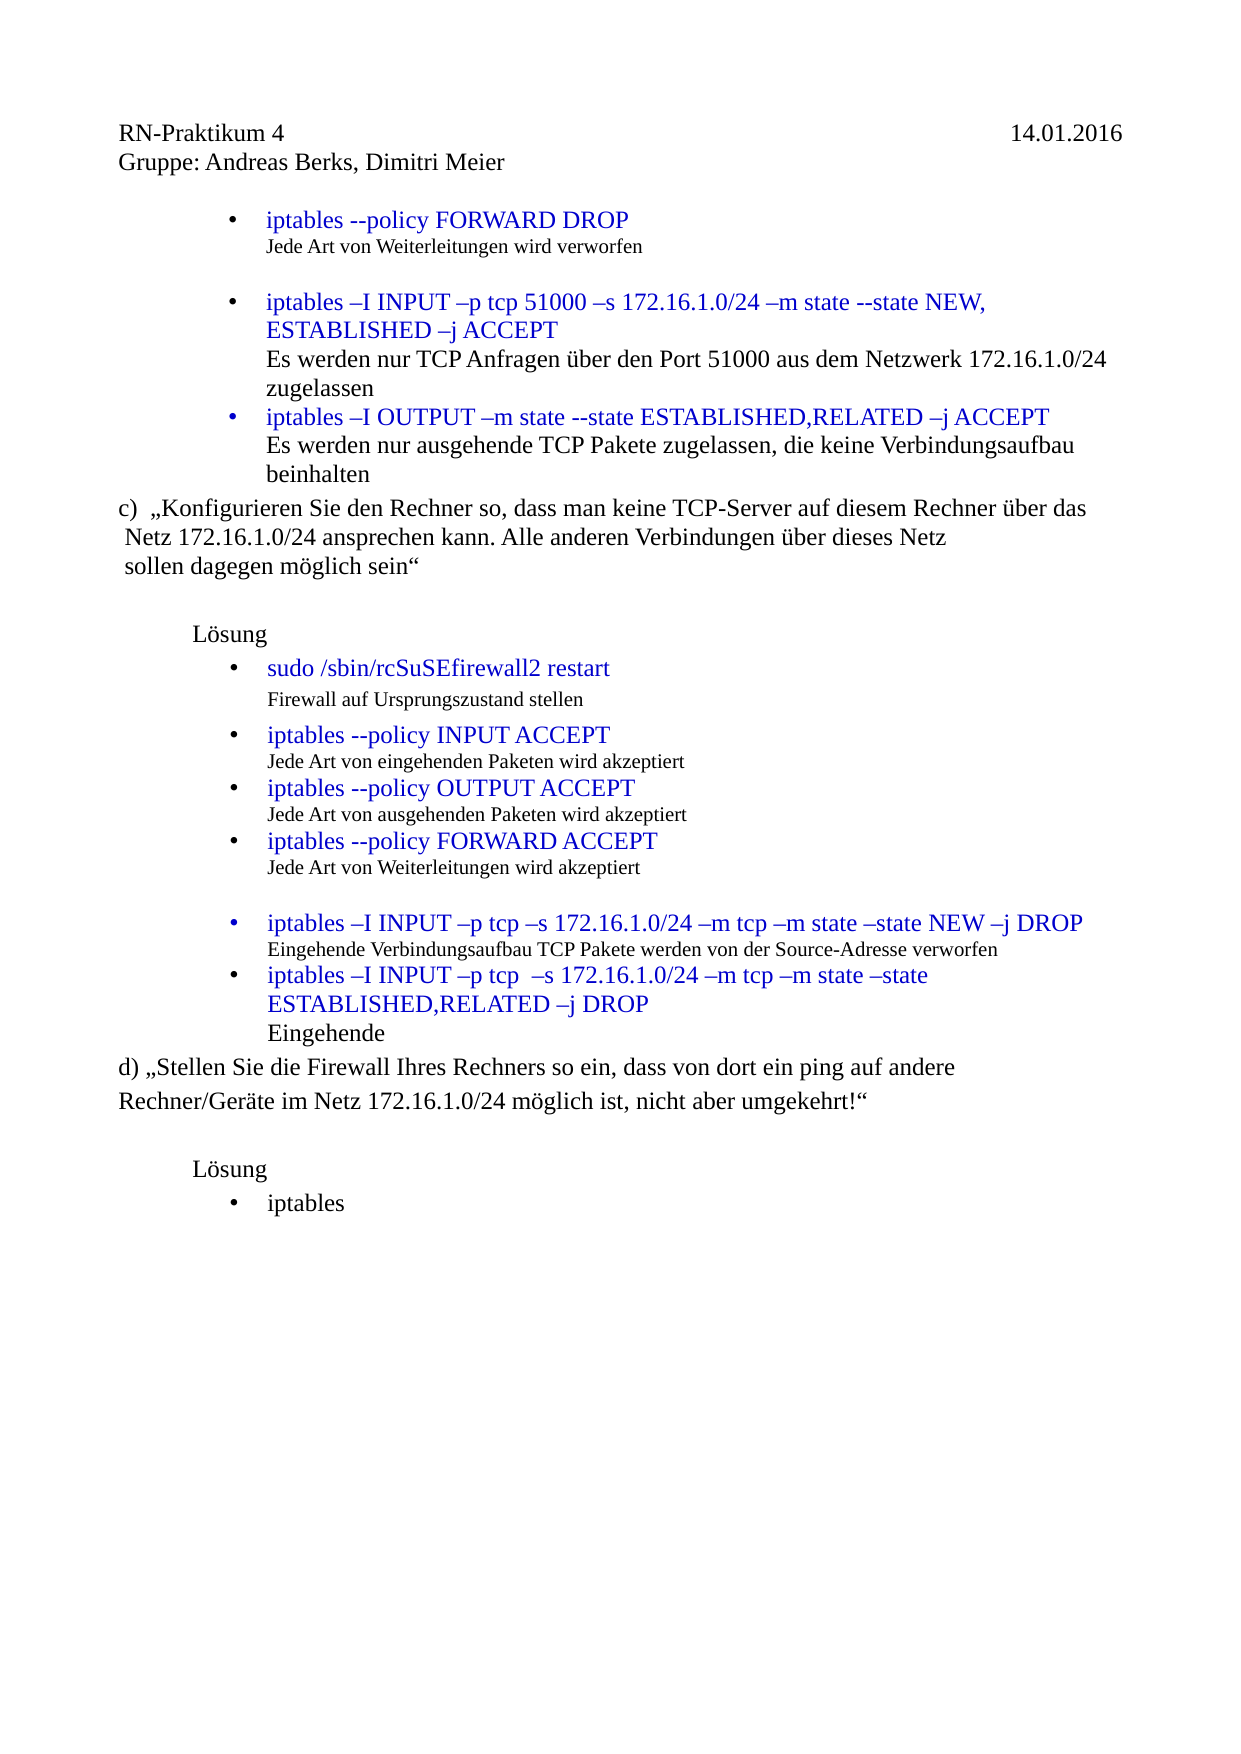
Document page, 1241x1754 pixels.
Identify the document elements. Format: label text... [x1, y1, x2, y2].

list d) „Stellen Sie die Firewall Ihres Rechners so ein, dass von dort ein ping auf andere [118, 1052, 1122, 1081]
list Rechner/Geräte im Netz 172.16.1.0/24 möglich ist, nicht aber umgekehrt!“ [118, 1086, 1122, 1115]
list iptables [229, 1188, 1122, 1217]
list iptables –I INPUT –p tcp 51000 –s 172.16.1.0/24 –m state --state NEW, ESTABLISHED –j ACCEPT Es werden nur TCP Anfragen über den Port 51000 aus dem Netzwerk 172.16.1.0/24 zugelassen [228, 287, 1122, 402]
list iptables –I INPUT –p tcp –s 172.16.1.0/24 –m tcp –m state –state NEW –j DROP Eingehende Verbindungsaufbau TCP Pakete werden von der Source-Adresse verworfen [229, 908, 1122, 961]
list iptables --policy INPUT ACCEPT Jede Art von eingehenden Paketen wird akzeptiert [229, 721, 1122, 773]
list iptables –I INPUT –p tcp –s 172.16.1.0/24 –m tcp –m state –state ESTABLISHED,RELATED –j DROP Eingehende [229, 961, 1122, 1047]
list iptables --policy OUTPUT ACCEPT Jede Art von ausgehenden Paketen wird akzeptiert [229, 773, 1122, 826]
list c) „Konfigurieren Sie den Rechner so, dass man keine TCP-Server auf diesem Rechner über das Netz 172.16.1.0/24 ansprechen kann. Alle anderen Verbindungen über dieses Netz sollen dagegen möglich sein“ [118, 493, 1122, 579]
list sudo /sbin/rcSuSEfirewall2 restart Firewall auf Ursprungszustand stellen [229, 653, 1122, 711]
list iptables --policy FORWARD DROP Jede Art von Weiterleitungen wird verworfen [228, 205, 1122, 287]
list Lösung [118, 1154, 1122, 1183]
list iptables –I OUTPUT –m state --state ESTABLISHED,RELATED –j ACCEPT Es werden nur ausgehende TCP Pakete zugelassen, die keine Verbindungsaufbau beinhalten [228, 402, 1122, 488]
list iptables --policy FORWARD ACCEPT Jede Art von Weiterleitungen wird akzeptiert [229, 826, 1122, 879]
list Lösung [118, 619, 1122, 648]
